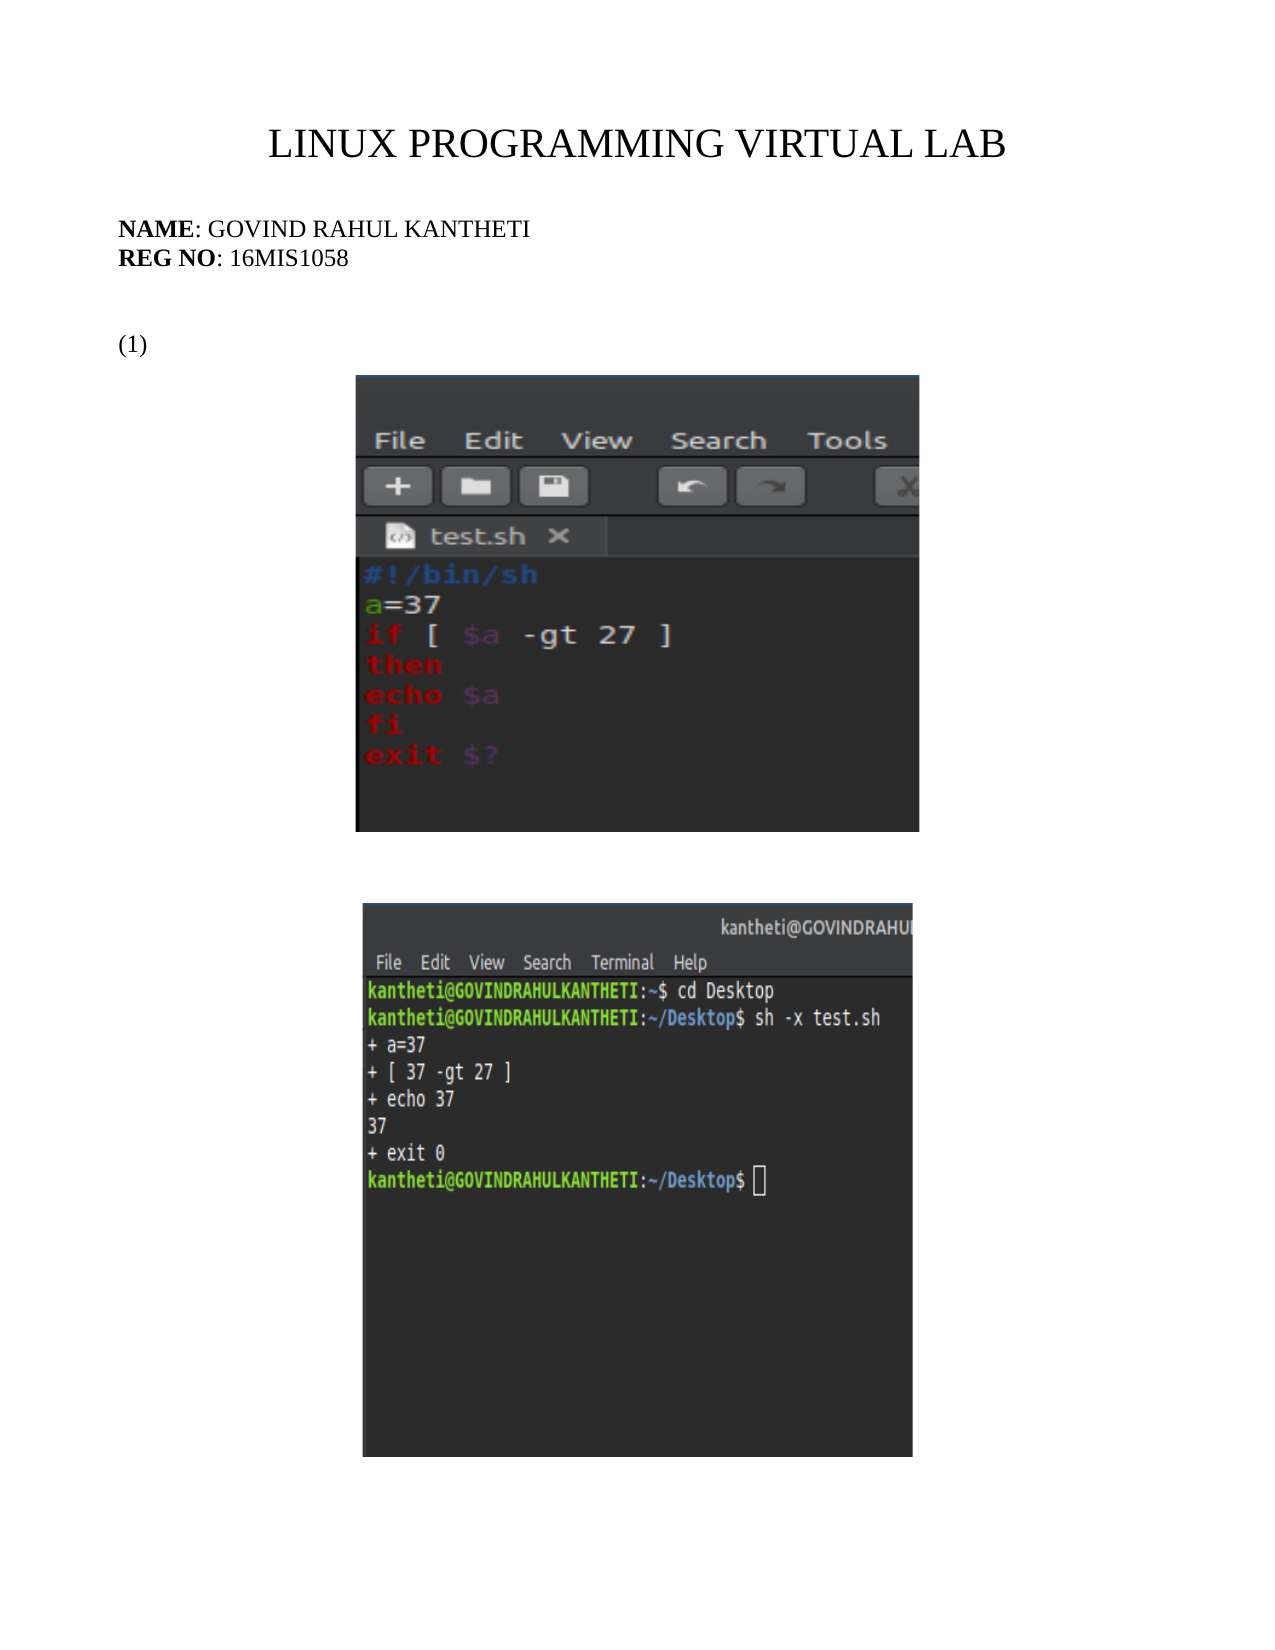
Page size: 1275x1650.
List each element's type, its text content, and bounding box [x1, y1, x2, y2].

text (1) [118, 329, 1157, 358]
picture [624, 903, 913, 1457]
text LINUX PROGRAMMING VIRTUAL LAB [118, 118, 1157, 166]
text REG NO: 16MIS1058 [118, 243, 1157, 271]
text NAME: GOVIND RAHUL KANTHETI [118, 214, 1157, 243]
